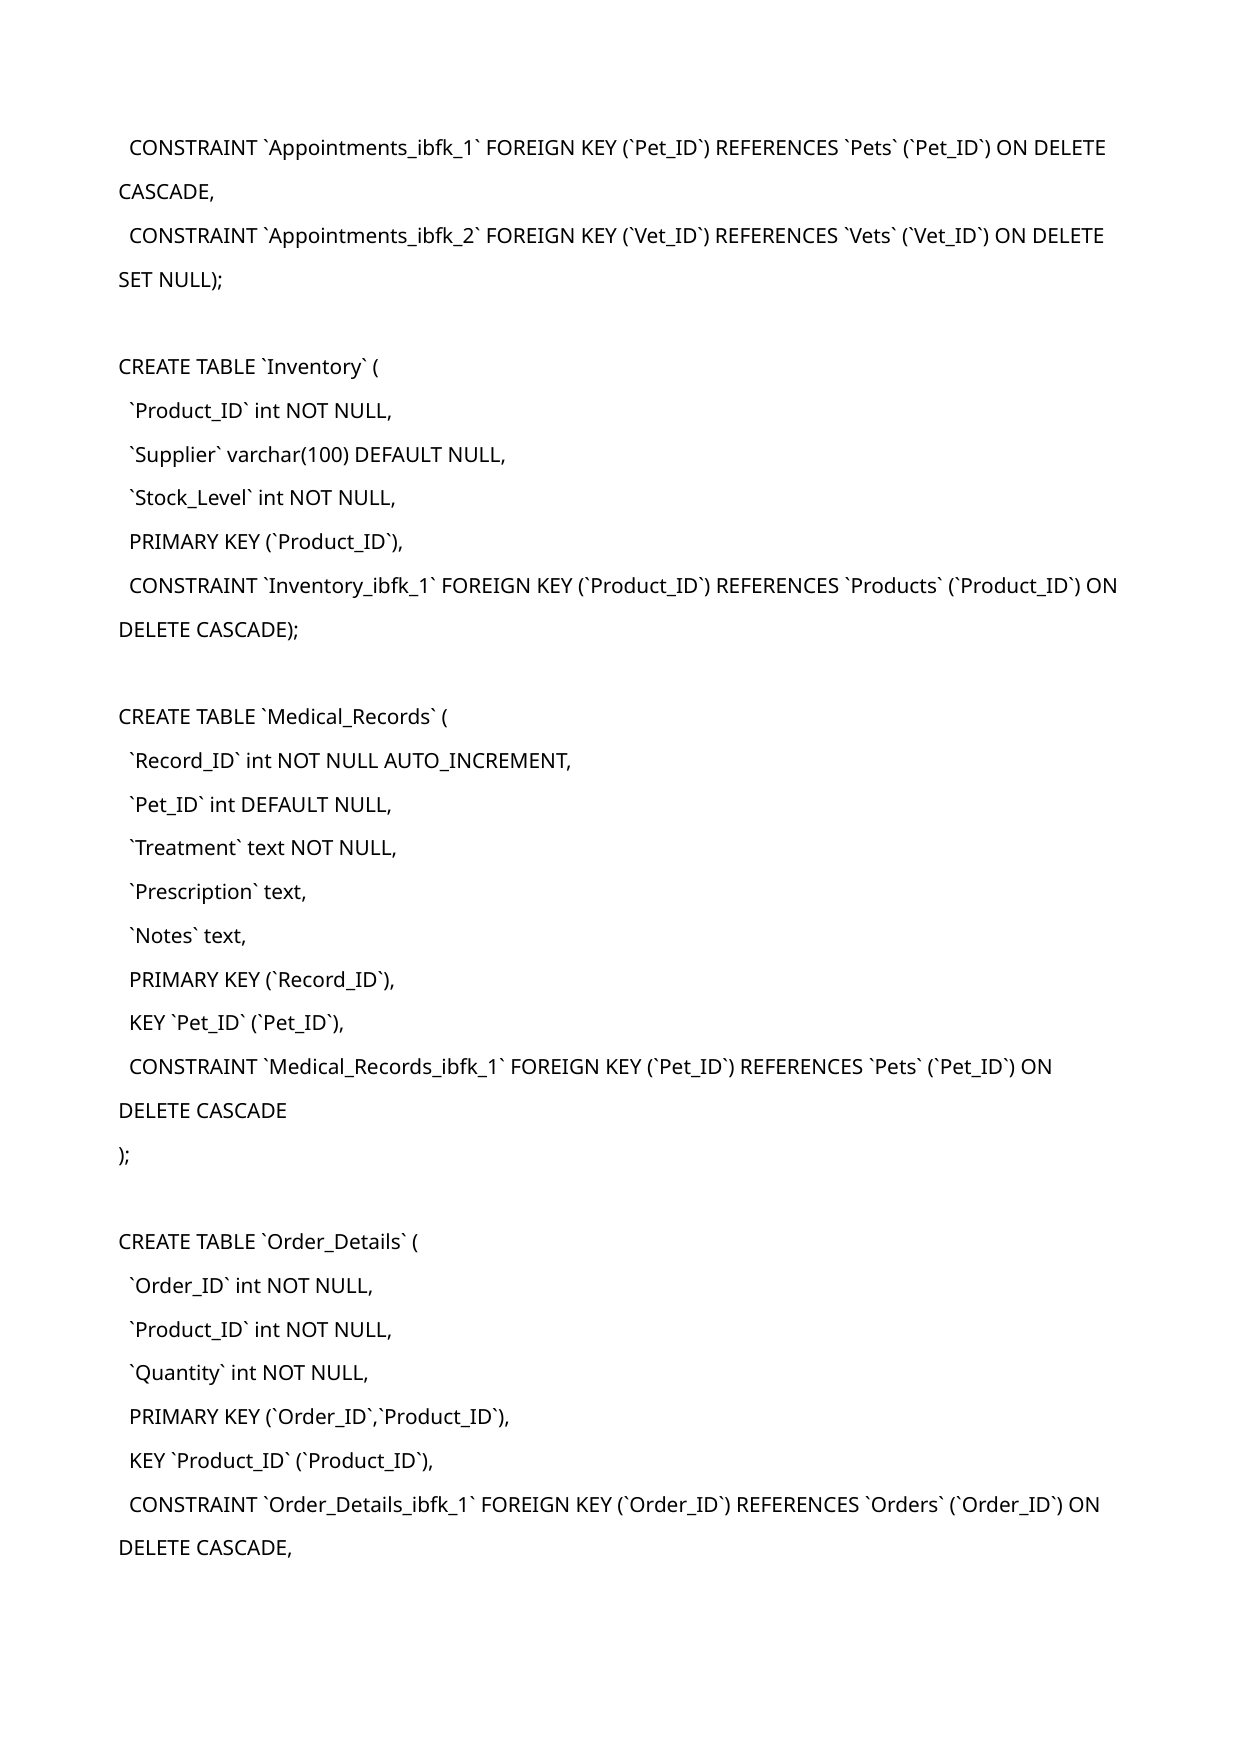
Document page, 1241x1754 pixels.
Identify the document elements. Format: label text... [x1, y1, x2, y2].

text `Pet_ID` int DEFAULT NULL, [118, 774, 1122, 818]
text `Order_ID` int NOT NULL, [118, 1256, 1122, 1299]
text CONSTRAINT `Order_Details_ibfk_1` FOREIGN KEY (`Order_ID`) REFERENCES `Orders` (`Order_ID`) ON DELETE CASCADE, [118, 1474, 1122, 1562]
text CONSTRAINT `Appointments_ibfk_1` FOREIGN KEY (`Pet_ID`) REFERENCES `Pets` (`Pet_ID`) ON DELETE CASCADE, [118, 118, 1122, 206]
text CONSTRAINT `Inventory_ibfk_1` FOREIGN KEY (`Product_ID`) REFERENCES `Products` (`Product_ID`) ON DELETE CASCADE); [118, 556, 1122, 643]
text CREATE TABLE `Medical_Records` ( [118, 687, 1122, 731]
text KEY `Product_ID` (`Product_ID`), [118, 1431, 1122, 1474]
text PRIMARY KEY (`Record_ID`), [118, 949, 1122, 993]
text ); [118, 1124, 1122, 1168]
text `Supplier` varchar(100) DEFAULT NULL, [118, 424, 1122, 468]
text `Treatment` text NOT NULL, [118, 818, 1122, 862]
text CONSTRAINT `Medical_Records_ibfk_1` FOREIGN KEY (`Pet_ID`) REFERENCES `Pets` (`Pet_ID`) ON DELETE CASCADE [118, 1037, 1122, 1124]
text CREATE TABLE `Inventory` ( [118, 337, 1122, 381]
text KEY `Pet_ID` (`Pet_ID`), [118, 993, 1122, 1037]
text CONSTRAINT `Appointments_ibfk_2` FOREIGN KEY (`Vet_ID`) REFERENCES `Vets` (`Vet_ID`) ON DELETE SET NULL); [118, 206, 1122, 293]
text `Quantity` int NOT NULL, [118, 1343, 1122, 1387]
text CREATE TABLE `Order_Details` ( [118, 1212, 1122, 1256]
text `Product_ID` int NOT NULL, [118, 381, 1122, 424]
text PRIMARY KEY (`Product_ID`), [118, 512, 1122, 556]
text `Prescription` text, [118, 862, 1122, 906]
text PRIMARY KEY (`Order_ID`,`Product_ID`), [118, 1387, 1122, 1431]
text `Notes` text, [118, 906, 1122, 949]
text `Stock_Level` int NOT NULL, [118, 468, 1122, 512]
text `Product_ID` int NOT NULL, [118, 1299, 1122, 1343]
text `Record_ID` int NOT NULL AUTO_INCREMENT, [118, 731, 1122, 774]
